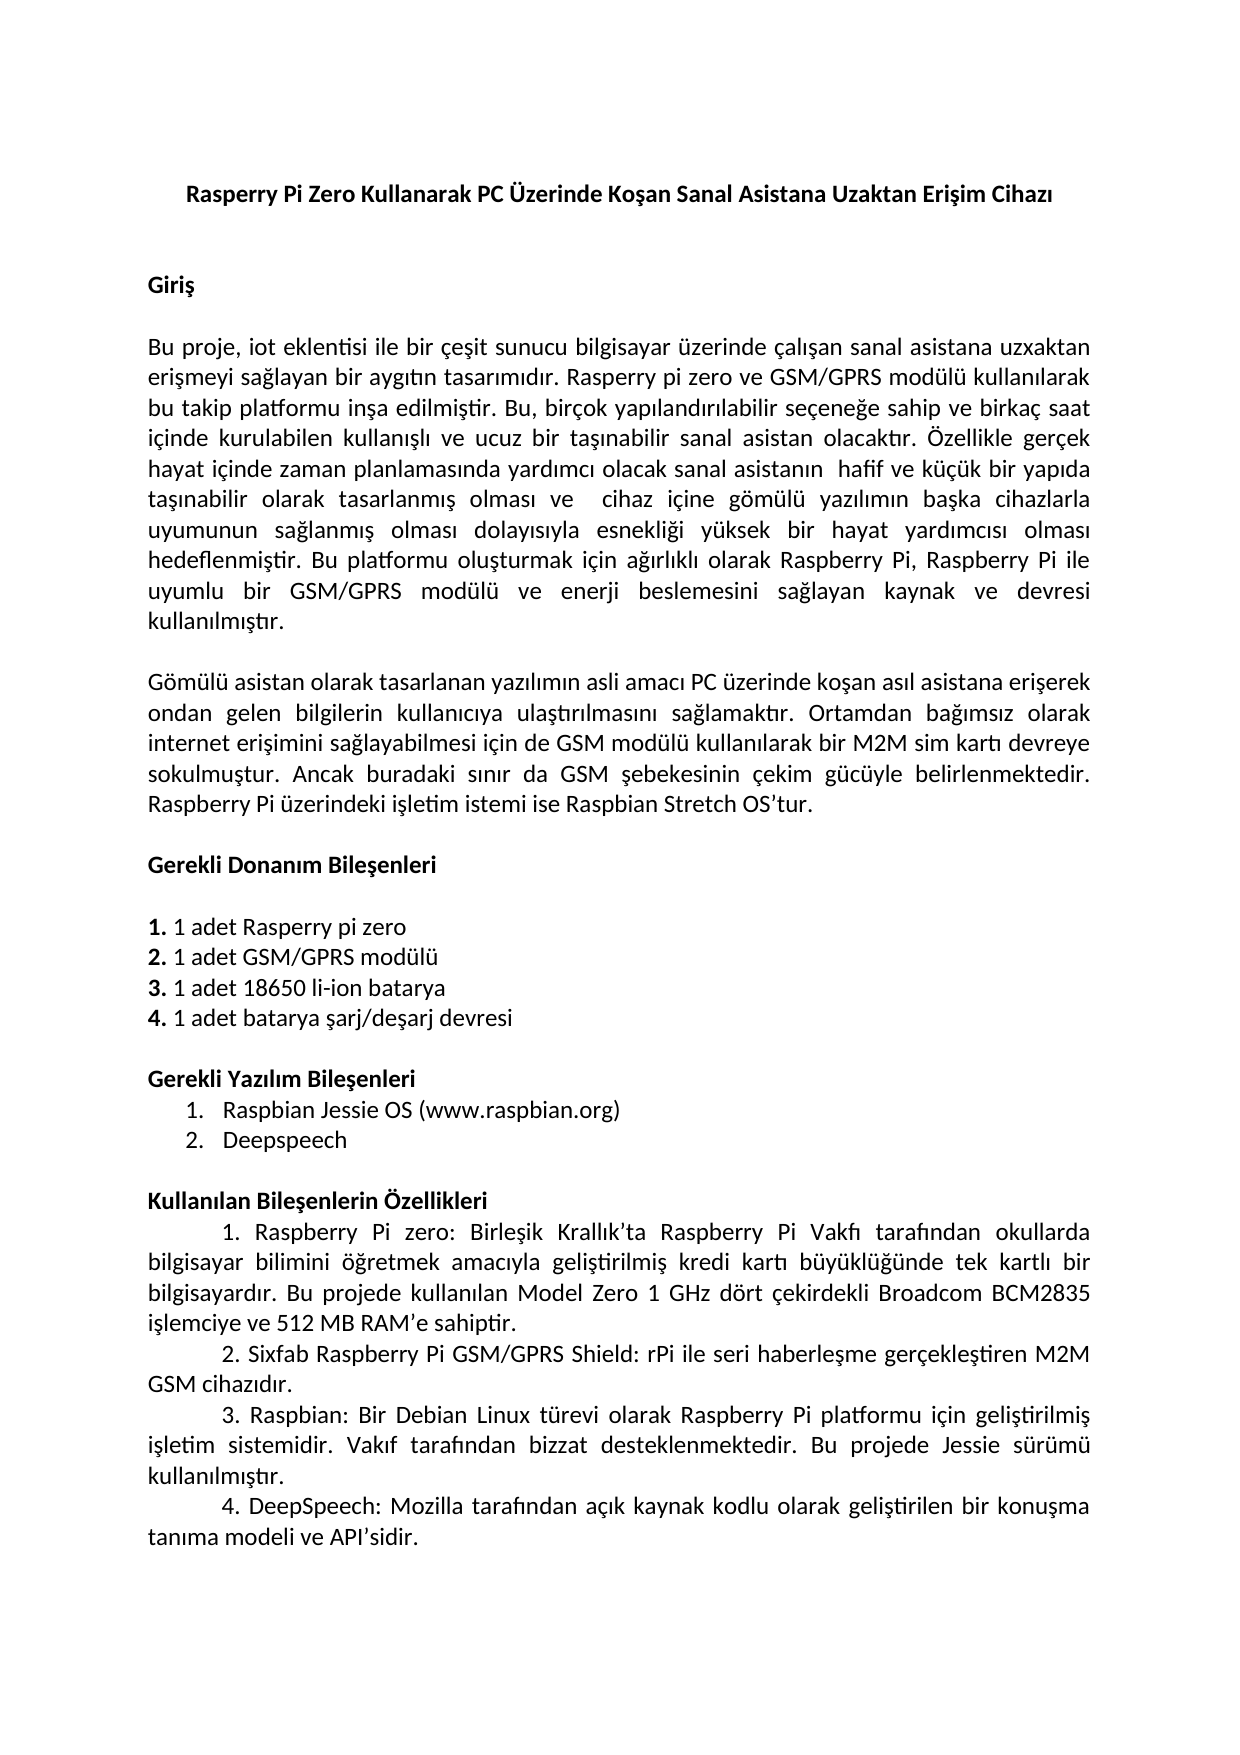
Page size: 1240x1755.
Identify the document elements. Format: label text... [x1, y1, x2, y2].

list Raspbian Jessie OS (www.raspbian.org) [185, 1094, 1092, 1124]
text Rasperry Pi Zero Kullanarak PC Üzerinde Koşan Sanal Asistana Uzaktan Erişim Cihazı [148, 178, 1092, 209]
text Bu proje, iot eklentisi ile bir çeşit sunucu bilgisayar üzerinde çalışan sanal asistana uzxaktan erişmeyi sağlayan bir aygıtın tasarımıdır. Rasperry pi zero ve GSM/GPRS modülü kullanılarak bu takip platformu inşa edilmiştir. Bu, birçok yapılandırılabilir seçeneğe sahip ve birkaç saat içinde kurulabilen kullanışlı ve ucuz bir taşınabilir sanal asistan olacaktır. Özellikle gerçek hayat içinde zaman planlamasında yardımcı olacak sanal asistanın hafif ve küçük bir yapıda taşınabilir olarak tasarlanmış olması ve cihaz içine gömülü yazılımın başka cihazlarla uyumunun sağlanmış olması dolayısıyla esnekliği yüksek bir hayat yardımcısı olması hedeflenmiştir. Bu platformu oluşturmak için ağırlıklı olarak Raspberry Pi, Raspberry Pi ile uyumlu bir GSM/GPRS modülü ve enerji beslemesini sağlayan kaynak ve devresi kullanılmıştır. [148, 331, 1092, 636]
text Giriş [148, 270, 1092, 300]
text 4. DeepSpeech: Mozilla tarafından açık kaynak kodlu olarak geliştirilen bir konuşma tanıma modeli ve API’sidir. [148, 1491, 1092, 1552]
text Gerekli Yazılım Bileşenleri [148, 1063, 1092, 1094]
text 3. Raspbian: Bir Debian Linux türevi olarak Raspberry Pi platformu için geliştirilmiş işletim sistemidir. Vakıf tarafından bizzat desteklenmektedir. Bu projede Jessie sürümü kullanılmıştır. [148, 1399, 1092, 1491]
text 1. Raspberry Pi zero: Birleşik Krallık’ta Raspberry Pi Vakfı tarafından okullarda bilgisayar bilimini öğretmek amacıyla geliştirilmiş kredi kartı büyüklüğünde tek kartlı bir bilgisayardır. Bu projede kullanılan Model Zero 1 GHz dört çekirdekli Broadcom BCM2835 işlemciye ve 512 MB RAM’e sahiptir. [148, 1216, 1092, 1338]
list Deepspeech [185, 1124, 1092, 1155]
text Gerekli Donanım Bileşenleri [148, 849, 1092, 880]
text 3. 1 adet 18650 li-ion batarya [148, 972, 1092, 1002]
text Gömülü asistan olarak tasarlanan yazılımın asli amacı PC üzerinde koşan asıl asistana erişerek ondan gelen bilgilerin kullanıcıya ulaştırılmasını sağlamaktır. Ortamdan bağımsız olarak internet erişimini sağlayabilmesi için de GSM modülü kullanılarak bir M2M sim kartı devreye sokulmuştur. Ancak buradaki sınır da GSM şebekesinin çekim gücüyle belirlenmektedir. Raspberry Pi üzerindeki işletim istemi ise Raspbian Stretch OS’tur. [148, 666, 1092, 819]
text 1. 1 adet Rasperry pi zero [148, 911, 1092, 941]
text 2. 1 adet GSM/GPRS modülü [148, 941, 1092, 972]
text Kullanılan Bileşenlerin Özellikleri [148, 1185, 1092, 1216]
text 2. Sixfab Raspberry Pi GSM/GPRS Shield: rPi ile seri haberleşme gerçekleştiren M2M GSM cihazıdır. [148, 1338, 1092, 1399]
text 4. 1 adet batarya şarj/deşarj devresi [148, 1002, 1092, 1033]
